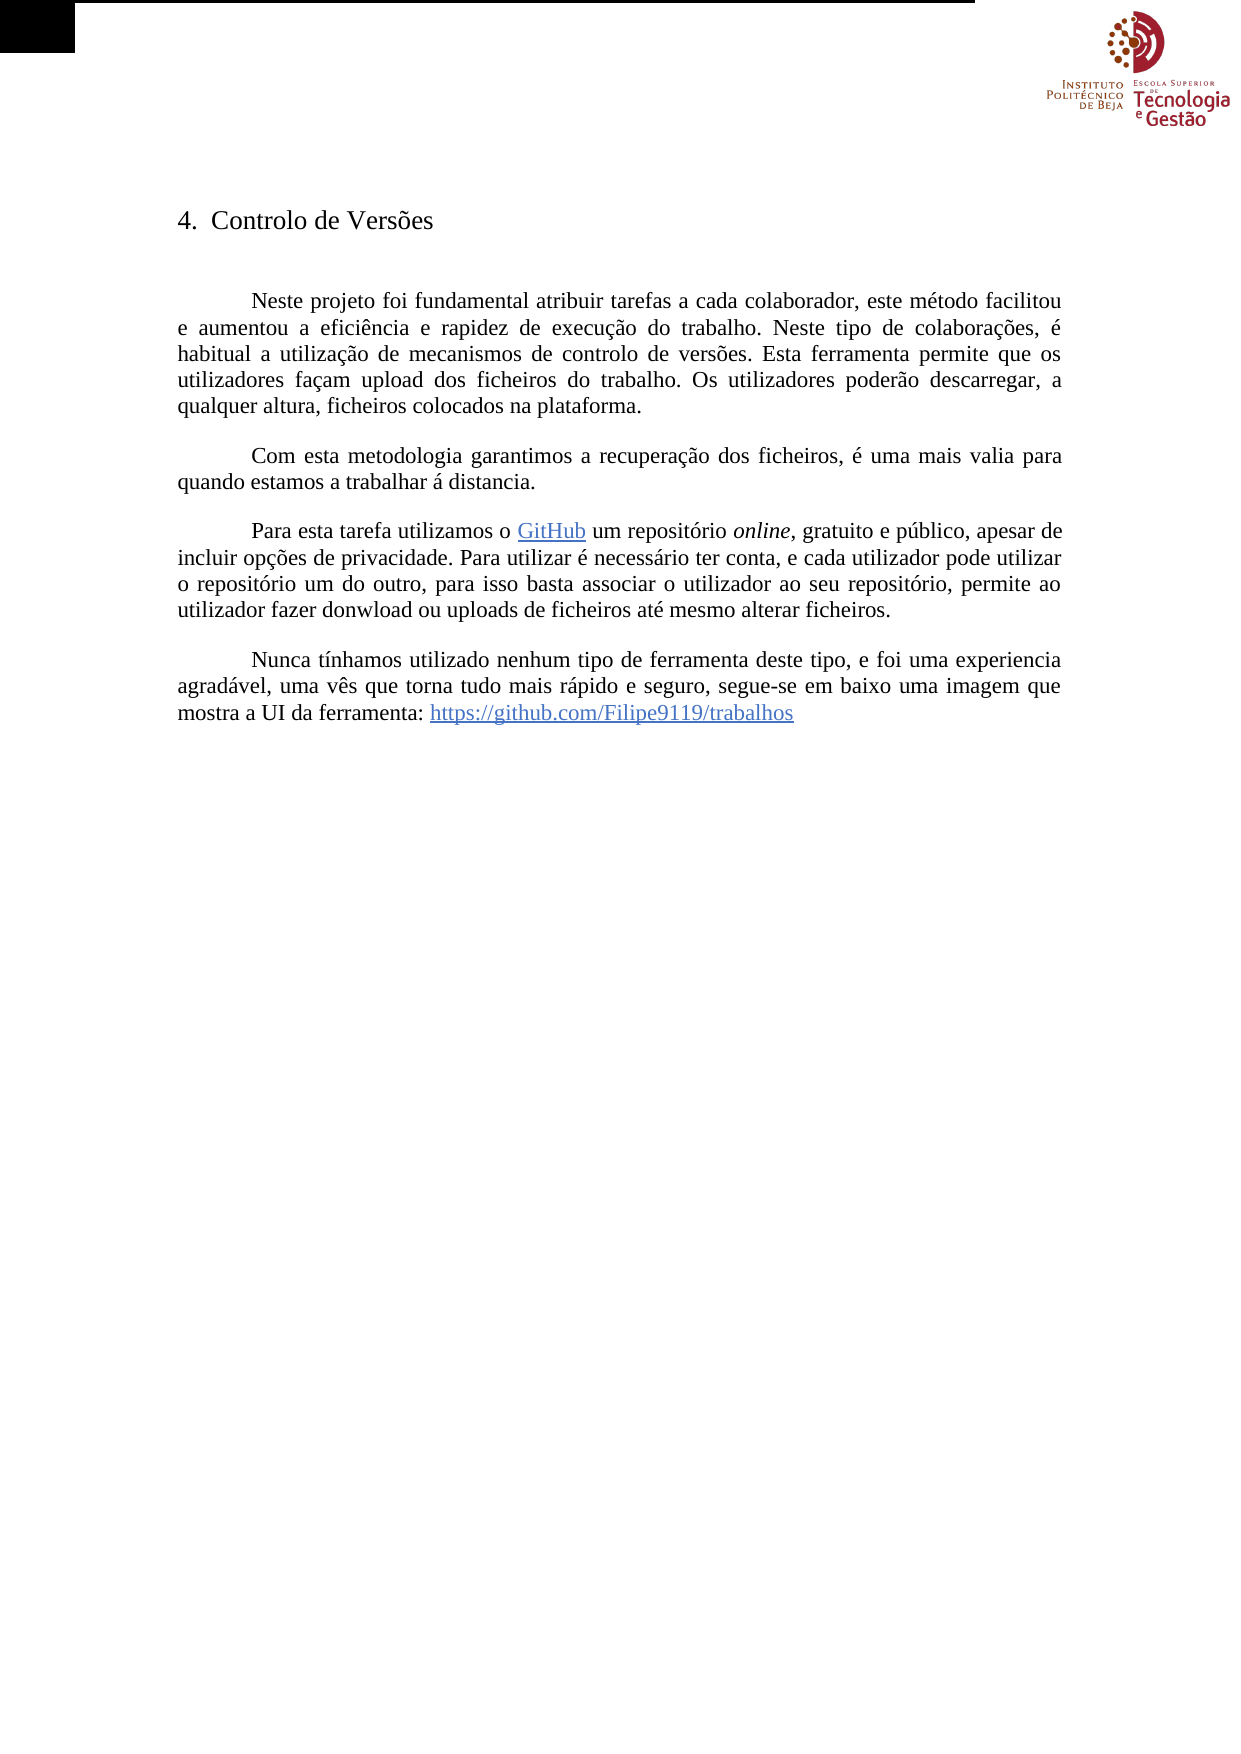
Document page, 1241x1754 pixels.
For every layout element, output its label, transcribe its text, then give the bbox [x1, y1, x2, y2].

subtitle 4. Controlo de Versões [177, 204, 1063, 235]
text Para esta tarefa utilizamos o GitHub um repositório online, gratuito e público, apesar de incluir opções de privacidade. Para utilizar é necessário ter conta, e cada utilizador pode utilizar o repositório um do outro, para isso basta associar o utilizador ao seu repositório, permite ao utilizador fazer donwload ou uploads de ficheiros até mesmo alterar ficheiros. [177, 517, 1063, 623]
text Com esta metodologia garantimos a recuperação dos ficheiros, é uma mais valia para quando estamos a trabalhar á distancia. [177, 442, 1063, 494]
text Nunca tínhamos utilizado nenhum tipo de ferramenta deste tipo, e foi uma experiencia agradável, uma vês que torna tudo mais rápido e seguro, segue-se em baixo uma imagem que mostra a UI da ferramenta: https://github.com/Filipe9119/trabalhos [177, 646, 1063, 725]
text Neste projeto foi fundamental atribuir tarefas a cada colaborador, este método facilitou e aumentou a eficiência e rapidez de execução do trabalho. Neste tipo de colaborações, é habitual a utilização de mecanismos de controlo de versões. Esta ferramenta permite que os utilizadores façam upload dos ficheiros do trabalho. Os utilizadores poderão descarregar, a qualquer altura, ficheiros colocados na plataforma. [177, 287, 1063, 419]
